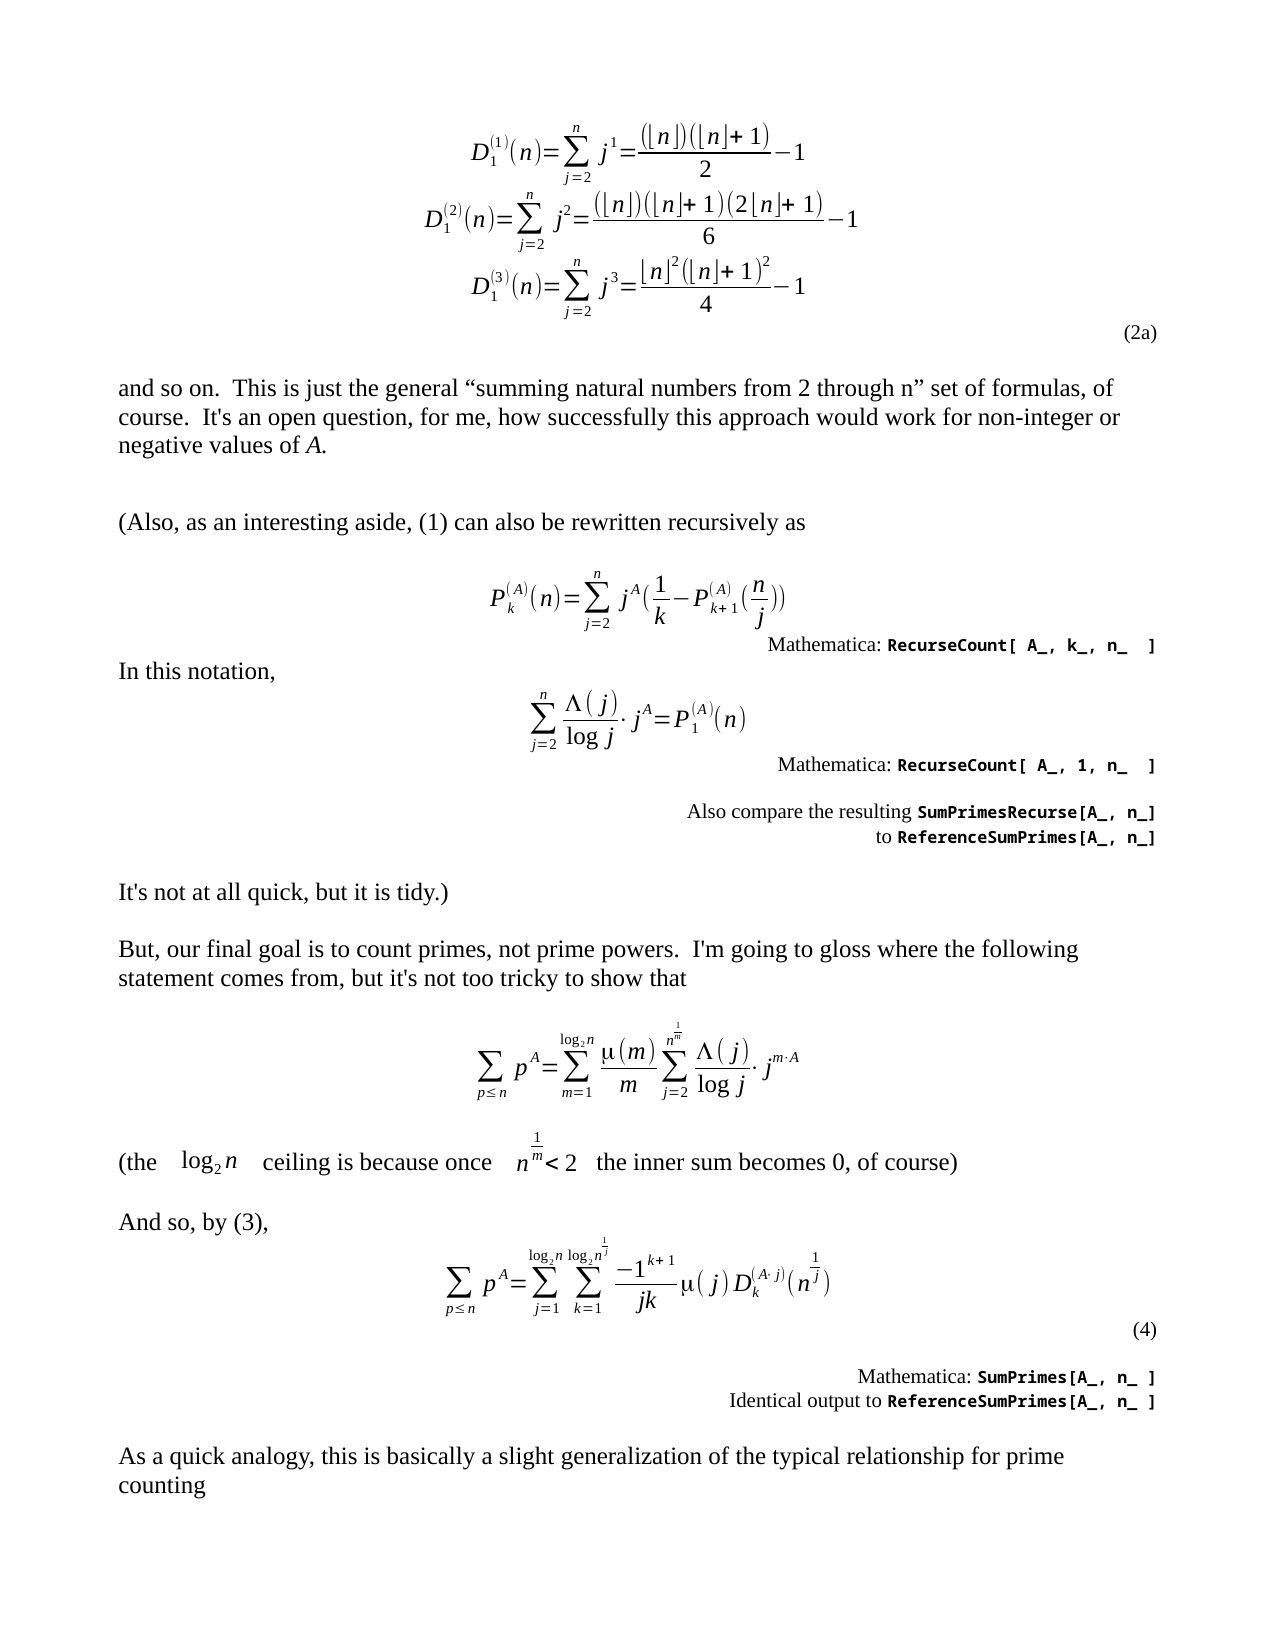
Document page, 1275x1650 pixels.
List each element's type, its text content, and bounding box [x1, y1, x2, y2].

text Also compare the resulting SumPrimesRecurse[A_, n_] [118, 799, 1157, 824]
text and so on. This is just the general “summing natural numbers from 2 through n” set of formulas, of course. It's an open question, for me, how successfully this approach would work for non-integer or negative values of A. [118, 373, 1157, 459]
text (the ceiling is because once the inner sum becomes 0, of course) [118, 1129, 1157, 1178]
text (2a) [118, 320, 1157, 344]
text Identical output to ReferenceSumPrimes[A_, n_ ] [118, 1388, 1157, 1412]
text Mathematica: RecurseCount[ A_, 1, n_ ] [118, 752, 1157, 777]
text (4) [118, 1317, 1157, 1341]
text As a quick analogy, this is basically a slight generalization of the typical relationship for prime counting [118, 1441, 1157, 1499]
text And so, by (3), [118, 1207, 1157, 1235]
text But, our final goal is to count primes, not prime powers. I'm going to gloss where the following statement comes from, but it's not too tricky to show that [118, 934, 1157, 992]
text Mathematica: RecurseCount[ A_, k_, n_ ] [118, 632, 1157, 656]
text Mathematica: SumPrimes[A_, n_ ] [118, 1364, 1157, 1388]
text In this notation, [118, 656, 1157, 685]
text to ReferenceSumPrimes[A_, n_] [118, 824, 1157, 848]
text (Also, as an interesting aside, (1) can also be rewritten recursively as [118, 507, 1157, 536]
text It's not at all quick, but it is tidy.) [118, 877, 1157, 906]
